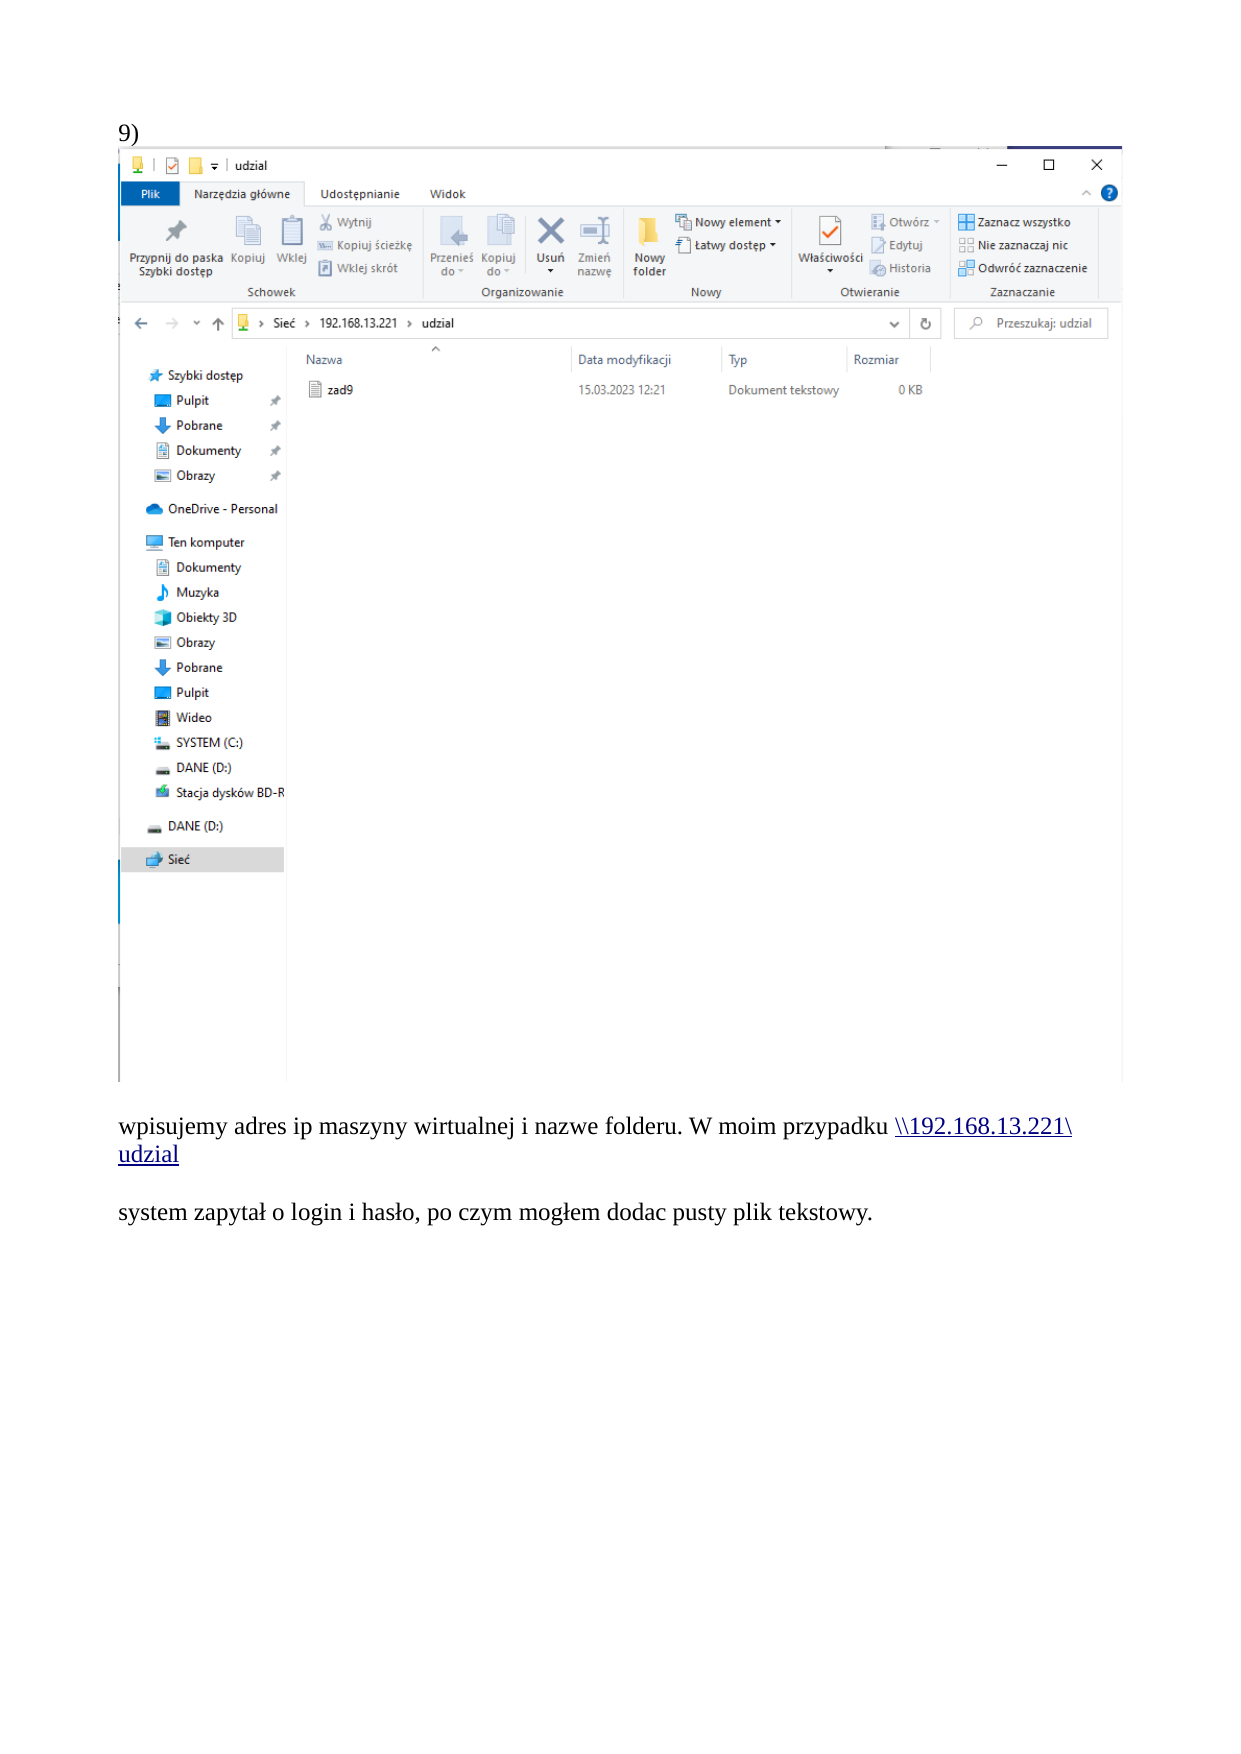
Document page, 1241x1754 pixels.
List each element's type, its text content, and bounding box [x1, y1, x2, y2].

text 9) [118, 118, 1122, 146]
text system zapytał o login i hasło, po czym mogłem dodac pusty plik tekstowy. [118, 1197, 1122, 1226]
text wpisujemy adres ip maszyny wirtualnej i nazwe folderu. W moim przypadku \\192.168.13.221\udzial [118, 1111, 1122, 1168]
picture [118, 146, 1123, 1082]
